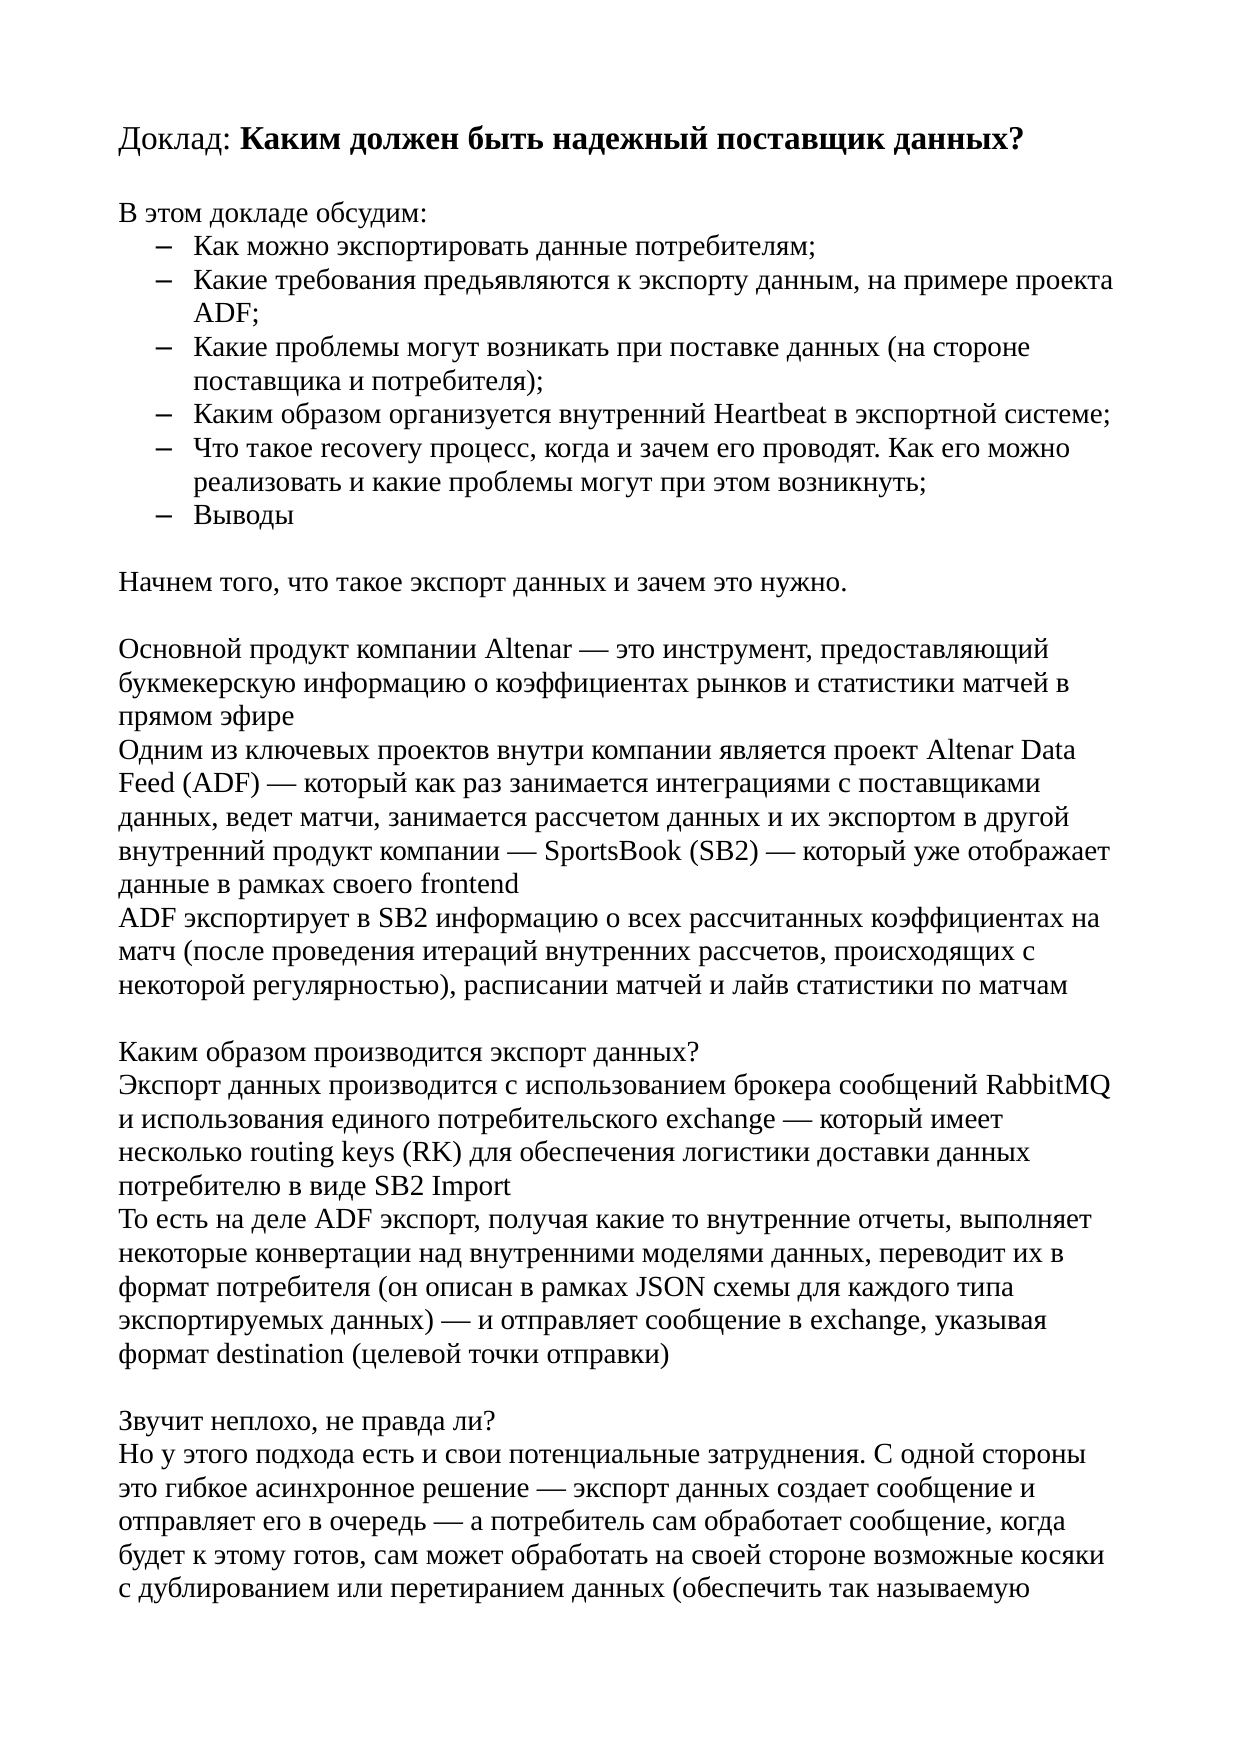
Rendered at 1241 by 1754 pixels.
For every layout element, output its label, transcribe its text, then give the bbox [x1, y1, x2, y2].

text В этом докладе обсудим: [118, 195, 1122, 228]
text Но у этого подхода есть и свои потенциальные затруднения. С одной стороны это гибкое асинхронное решение — экспорт данных создает сообщение и отправляет его в очередь — а потребитель сам обработает сообщение, когда будет к этому готов, сам может обработать на своей стороне возможные косяки с дублированием или перетиранием данных (обеспечить так называемую [118, 1436, 1122, 1604]
text Начнем того, что такое экспорт данных и зачем это нужно. [118, 564, 1122, 598]
text То есть на деле ADF экспорт, получая какие то внутренние отчеты, выполняет некоторые конвертации над внутренними моделями данных, переводит их в формат потребителя (он описан в рамках JSON схемы для каждого типа экспортируемых данных) — и отправляет сообщение в exchange, указывая формат destination (целевой точки отправки) [118, 1202, 1122, 1369]
text Экспорт данных производится с использованием брокера сообщений RabbitMQ и использования единого потребительского exchange — который имеет несколько routing keys (RK) для обеспечения логистики доставки данных потребителю в виде SB2 Import [118, 1067, 1122, 1202]
text Одним из ключевых проектов внутри компании является проект Altenar Data Feed (ADF) — который как раз занимается интеграциями с поставщиками данных, ведет матчи, занимается рассчетом данных и их экспортом в другой внутренний продукт компании — SportsBook (SB2) — который уже отображает данные в рамках своего frontend ADF экспортирует в SB2 информацию о всех рассчитанных коэффициентах на матч (после проведения итераций внутренних рассчетов, происходящих с некоторой регулярностью), расписании матчей и лайв статистики по матчам [118, 732, 1122, 1000]
list Что такое recovery процесс, когда и зачем его проводят. Как его можно реализовать и какие проблемы могут при этом возникнуть; [156, 430, 1122, 497]
list Какие проблемы могут возникать при поставке данных (на стороне поставщика и потребителя); [156, 329, 1122, 396]
text Основной продукт компании Altenar — это инструмент, предоставляющий букмекерскую информацию о коэффициентах рынков и статистики матчей в прямом эфире [118, 631, 1122, 732]
list Как можно экспортировать данные потребителям; [156, 228, 1122, 262]
list Выводы [156, 497, 1122, 531]
list Какие требования предьявляются к экспорту данным, на примере проекта ADF; [156, 262, 1122, 329]
text Звучит неплохо, не правда ли? [118, 1403, 1122, 1436]
text Доклад: Каким должен быть надежный поставщик данных? [118, 118, 1122, 156]
text Каким образом производится экспорт данных? [118, 1034, 1122, 1067]
list Каким образом организуется внутренний Heartbeat в экспортной системе; [156, 396, 1122, 430]
